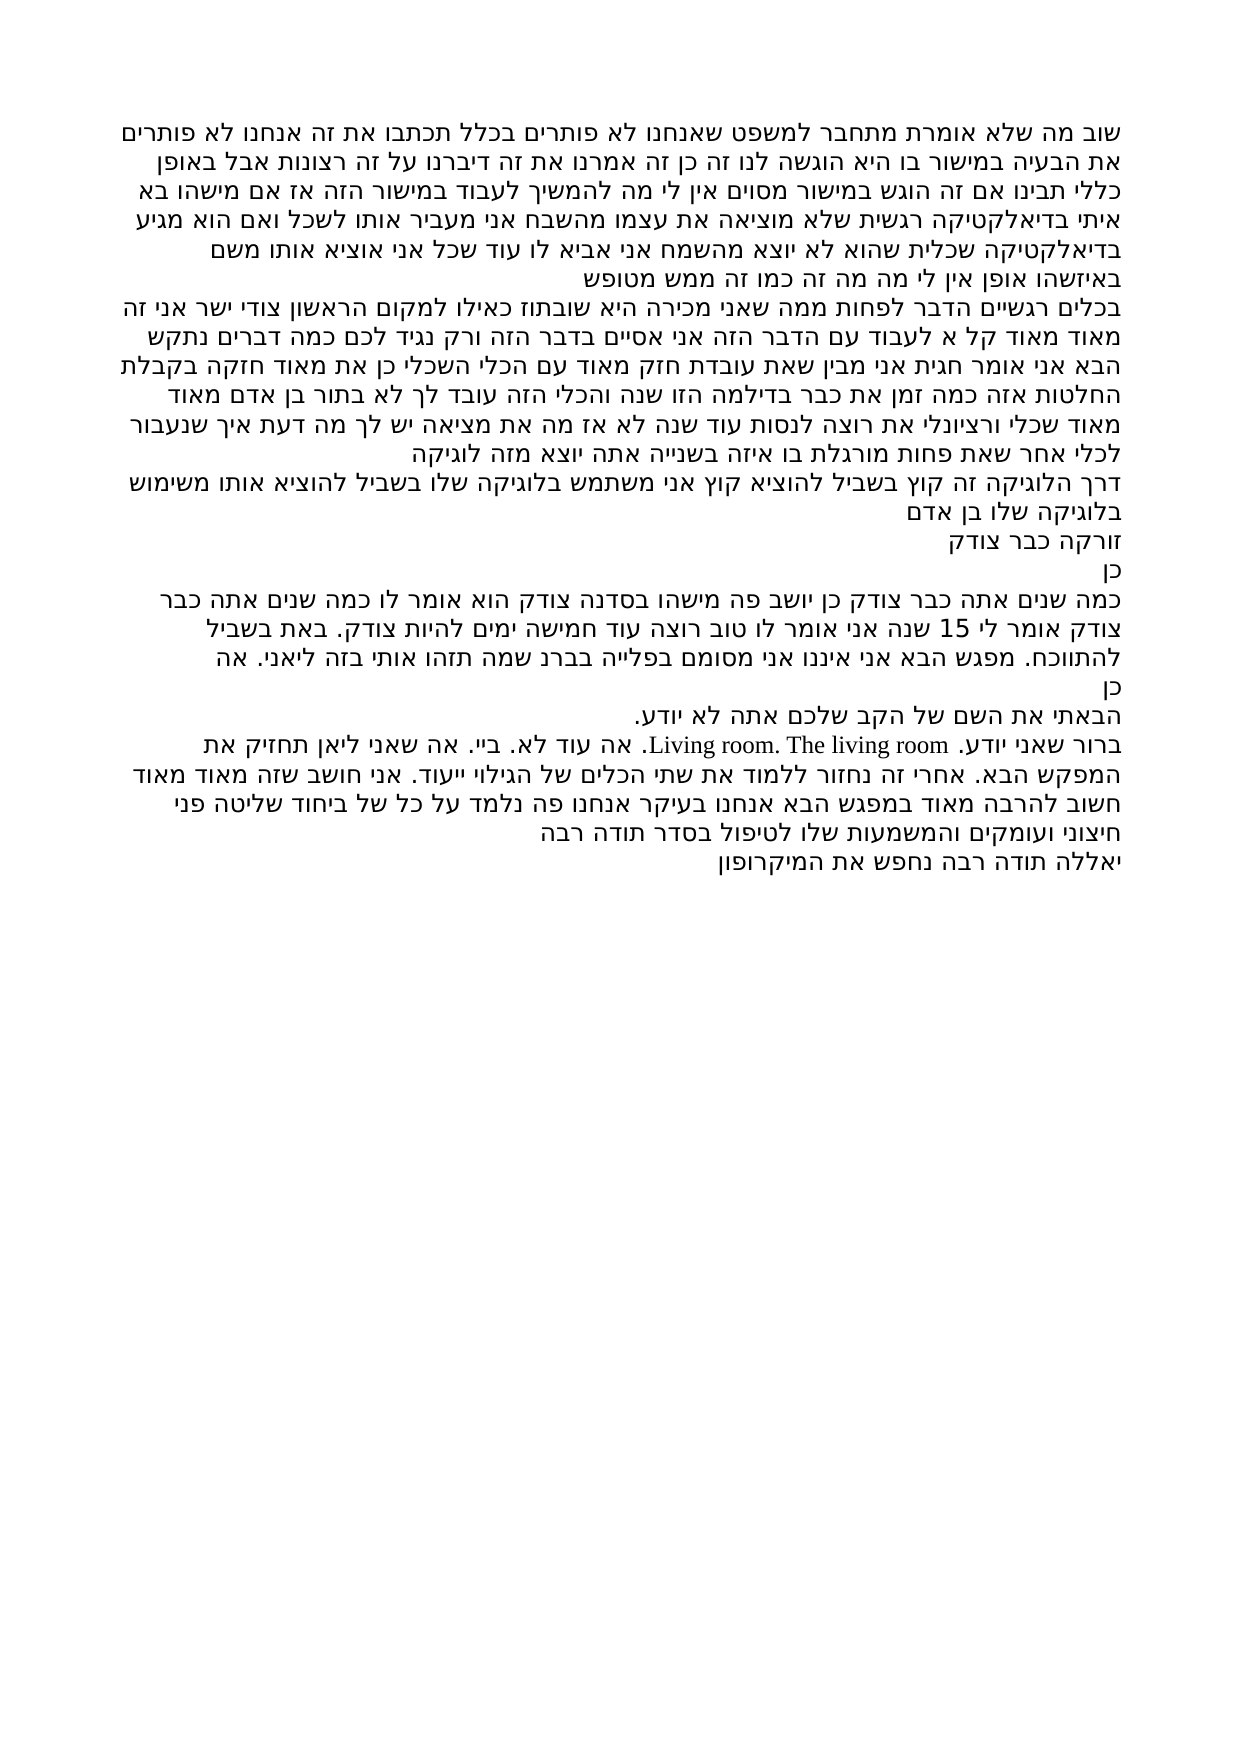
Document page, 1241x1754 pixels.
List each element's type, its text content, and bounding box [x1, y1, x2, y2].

text בכלים רגשיים הדבר לפחות ממה שאני מכירה היא שובתוז כאילו למקום הראשון צודי ישר אני זה מאוד מאוד קל א לעבוד עם הדבר הזה אני אסיים בדבר הזה ורק נגיד לכם כמה דברים נתקש הבא אני אומר חגית אני מבין שאת עובדת חזק מאוד עם הכלי השכלי כן את מאוד חזקה בקבלת החלטות אזה כמה זמן את כבר בדילמה הזו שנה והכלי הזה עובד לך לא בתור בן אדם מאוד מאוד שכלי ורציונלי את רוצה לנסות עוד שנה לא אז מה את מציאה יש לך מה דעת איך שנעבור לכלי אחר שאת פחות מורגלת בו איזה בשנייה אתה יוצא מזה לוגיקה [118, 293, 1122, 468]
text כמה שנים אתה כבר צודק כן יושב פה מישהו בסדנה צודק הוא אומר לו כמה שנים אתה כבר צודק אומר לי 15 שנה אני אומר לו טוב רוצה עוד חמישה ימים להיות צודק. באת בשביל להתווכח. מפגש הבא אני איננו אני מסומם בפלייה בברנ שמה תזהו אותי בזה ליאני. אה [118, 585, 1122, 672]
text דרך הלוגיקה זה קוץ בשביל להוציא קוץ אני משתמש בלוגיקה שלו בשביל להוציא אותו משימוש בלוגיקה שלו בן אדם [118, 468, 1122, 526]
text כן [118, 556, 1122, 585]
text שוב מה שלא אומרת מתחבר למשפט שאנחנו לא פותרים בכלל תכתבו את זה אנחנו לא פותרים את הבעיה במישור בו היא הוגשה לנו זה כן זה אמרנו את זה דיברנו על זה רצונות אבל באופן כללי תבינו אם זה הוגש במישור מסוים אין לי מה להמשיך לעבוד במישור הזה אז אם מישהו בא איתי בדיאלקטיקה רגשית שלא מוציאה את עצמו מהשבח אני מעביר אותו לשכל ואם הוא מגיע בדיאלקטיקה שכלית שהוא לא יוצא מהשמח אני אביא לו עוד שכל אני אוציא אותו משם באיזשהו אופן אין לי מה מה זה כמו זה ממש מטופש [118, 118, 1122, 293]
text הבאתי את השם של הקב שלכם אתה לא יודע. [118, 701, 1122, 731]
text יאללה תודה רבה נחפש את המיקרופון [118, 847, 1122, 877]
text כן [118, 672, 1122, 701]
text ברור שאני יודע. Living room. The living room. אה עוד לא. ביי. אה שאני ליאן תחזיק את המפקש הבא. אחרי זה נחזור ללמוד את שתי הכלים של הגילוי ייעוד. אני חושב שזה מאוד מאוד חשוב להרבה מאוד במפגש הבא אנחנו בעיקר אנחנו פה נלמד על כל של ביחוד שליטה פני חיצוני ועומקים והמשמעות שלו לטיפול בסדר תודה רבה [118, 731, 1122, 847]
text זורקה כבר צודק [118, 526, 1122, 556]
